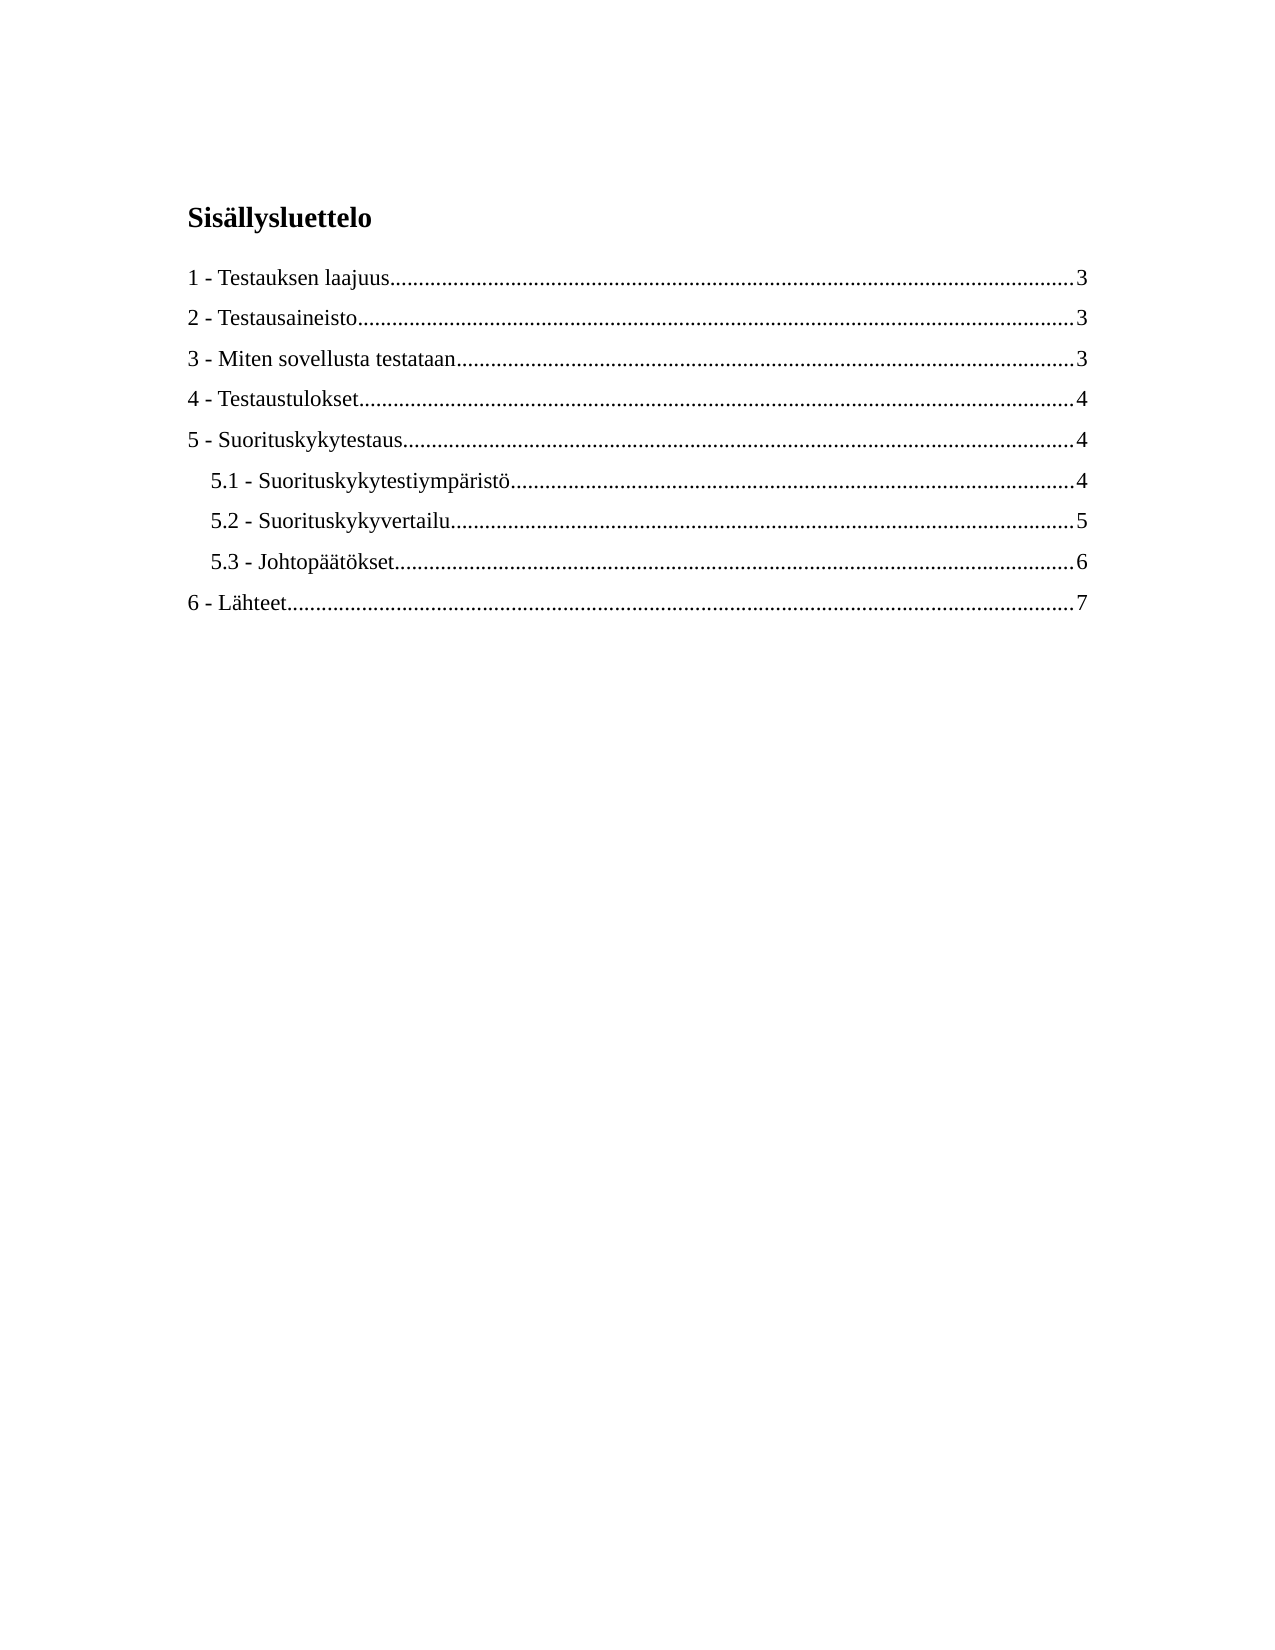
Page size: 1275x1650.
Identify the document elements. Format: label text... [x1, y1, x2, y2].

text 2 - Testausaineisto 3 [187, 304, 1087, 331]
text 5.3 - Johtopäätökset 6 [210, 548, 1087, 574]
text 6 - Lähteet 7 [187, 588, 1087, 615]
text 4 - Testaustulokset 4 [187, 385, 1087, 412]
subtitle Sisällysluettelo [187, 200, 1087, 233]
text 5.1 - Suorituskykytestiympäristö 4 [210, 467, 1087, 493]
text 3 - Miten sovellusta testataan 3 [187, 345, 1087, 371]
text 5.2 - Suorituskykyvertailu 5 [210, 507, 1087, 534]
text 5 - Suorituskykytestaus 4 [187, 426, 1087, 452]
text 1 - Testauksen laajuus 3 [187, 263, 1087, 290]
